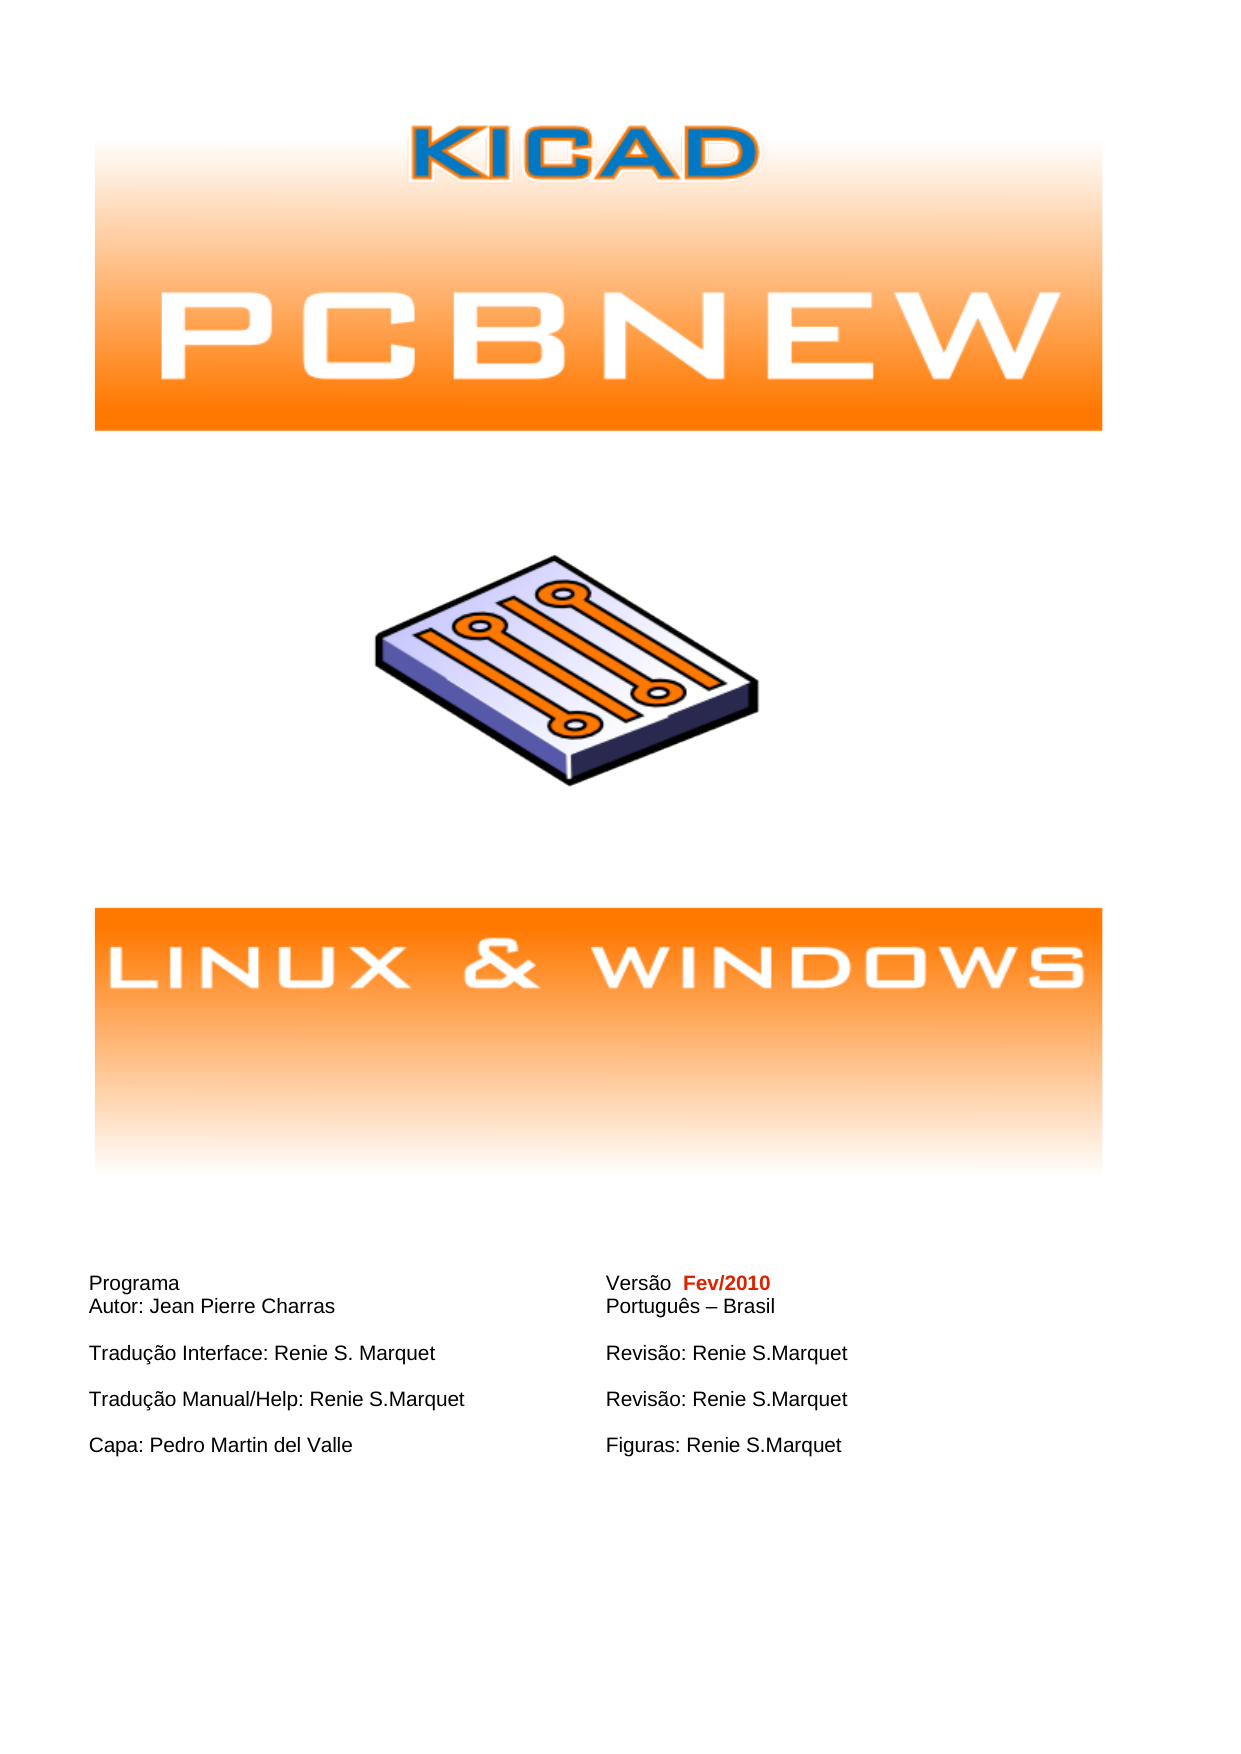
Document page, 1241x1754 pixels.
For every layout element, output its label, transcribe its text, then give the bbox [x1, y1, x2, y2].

text Autor: Jean Pierre Charras Português – Brasil [88, 1295, 1152, 1318]
text Tradução Interface: Renie S. Marquet Revisão: Renie S.Marquet [88, 1341, 1152, 1364]
text Capa: Pedro Martin del Valle Figuras: Renie S.Marquet [88, 1434, 1152, 1457]
text Programa Versão Fev/2010 [88, 1272, 1152, 1295]
picture [94, 88, 1103, 1221]
text Tradução Manual/Help: Renie S.Marquet Revisão: Renie S.Marquet [88, 1388, 1152, 1411]
